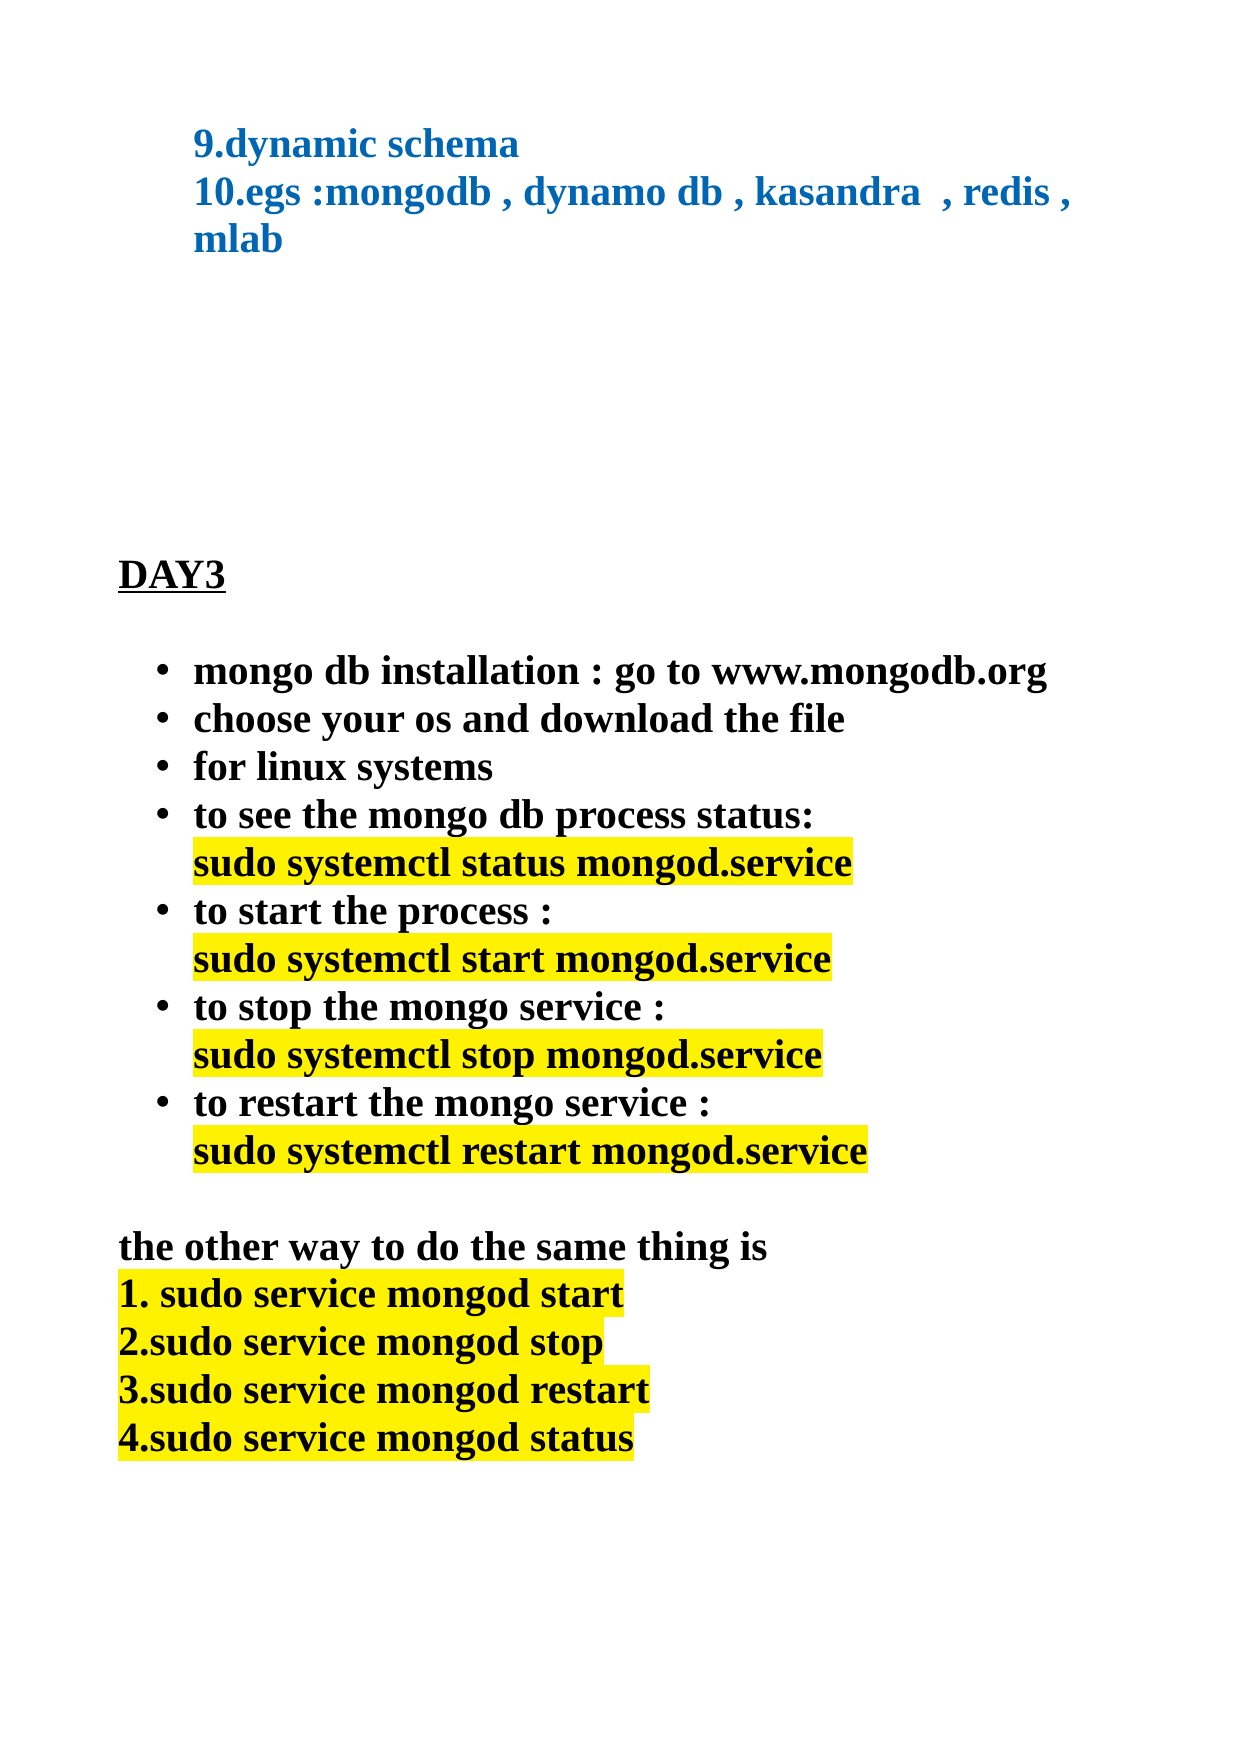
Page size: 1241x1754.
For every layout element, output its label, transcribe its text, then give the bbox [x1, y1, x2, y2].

text the other way to do the same thing is [118, 1221, 1122, 1269]
text 4.sudo service mongod status [118, 1413, 1122, 1461]
list sudo systemctl status mongod.service [156, 837, 1122, 885]
list for linux systems [156, 741, 1122, 789]
list sudo systemctl restart mongod.service [156, 1125, 1122, 1173]
list to stop the mongo service : [156, 981, 1122, 1029]
text 3.sudo service mongod restart [118, 1365, 1122, 1413]
list sudo systemctl stop mongod.service [156, 1029, 1122, 1077]
list sudo systemctl start mongod.service [156, 933, 1122, 981]
list to start the process : [156, 885, 1122, 933]
list 10.egs :mongodb , dynamo db , kasandra , redis , mlab [156, 166, 1122, 262]
list to restart the mongo service : [156, 1077, 1122, 1125]
text 2.sudo service mongod stop [118, 1317, 1122, 1365]
list choose your os and download the file [156, 693, 1122, 741]
list to see the mongo db process status: [156, 789, 1122, 837]
list 9.dynamic schema [156, 118, 1122, 166]
list mongo db installation : go to www.mongodb.org [156, 645, 1122, 693]
text DAY3 [118, 549, 1122, 597]
text 1. sudo service mongod start [118, 1269, 1122, 1317]
